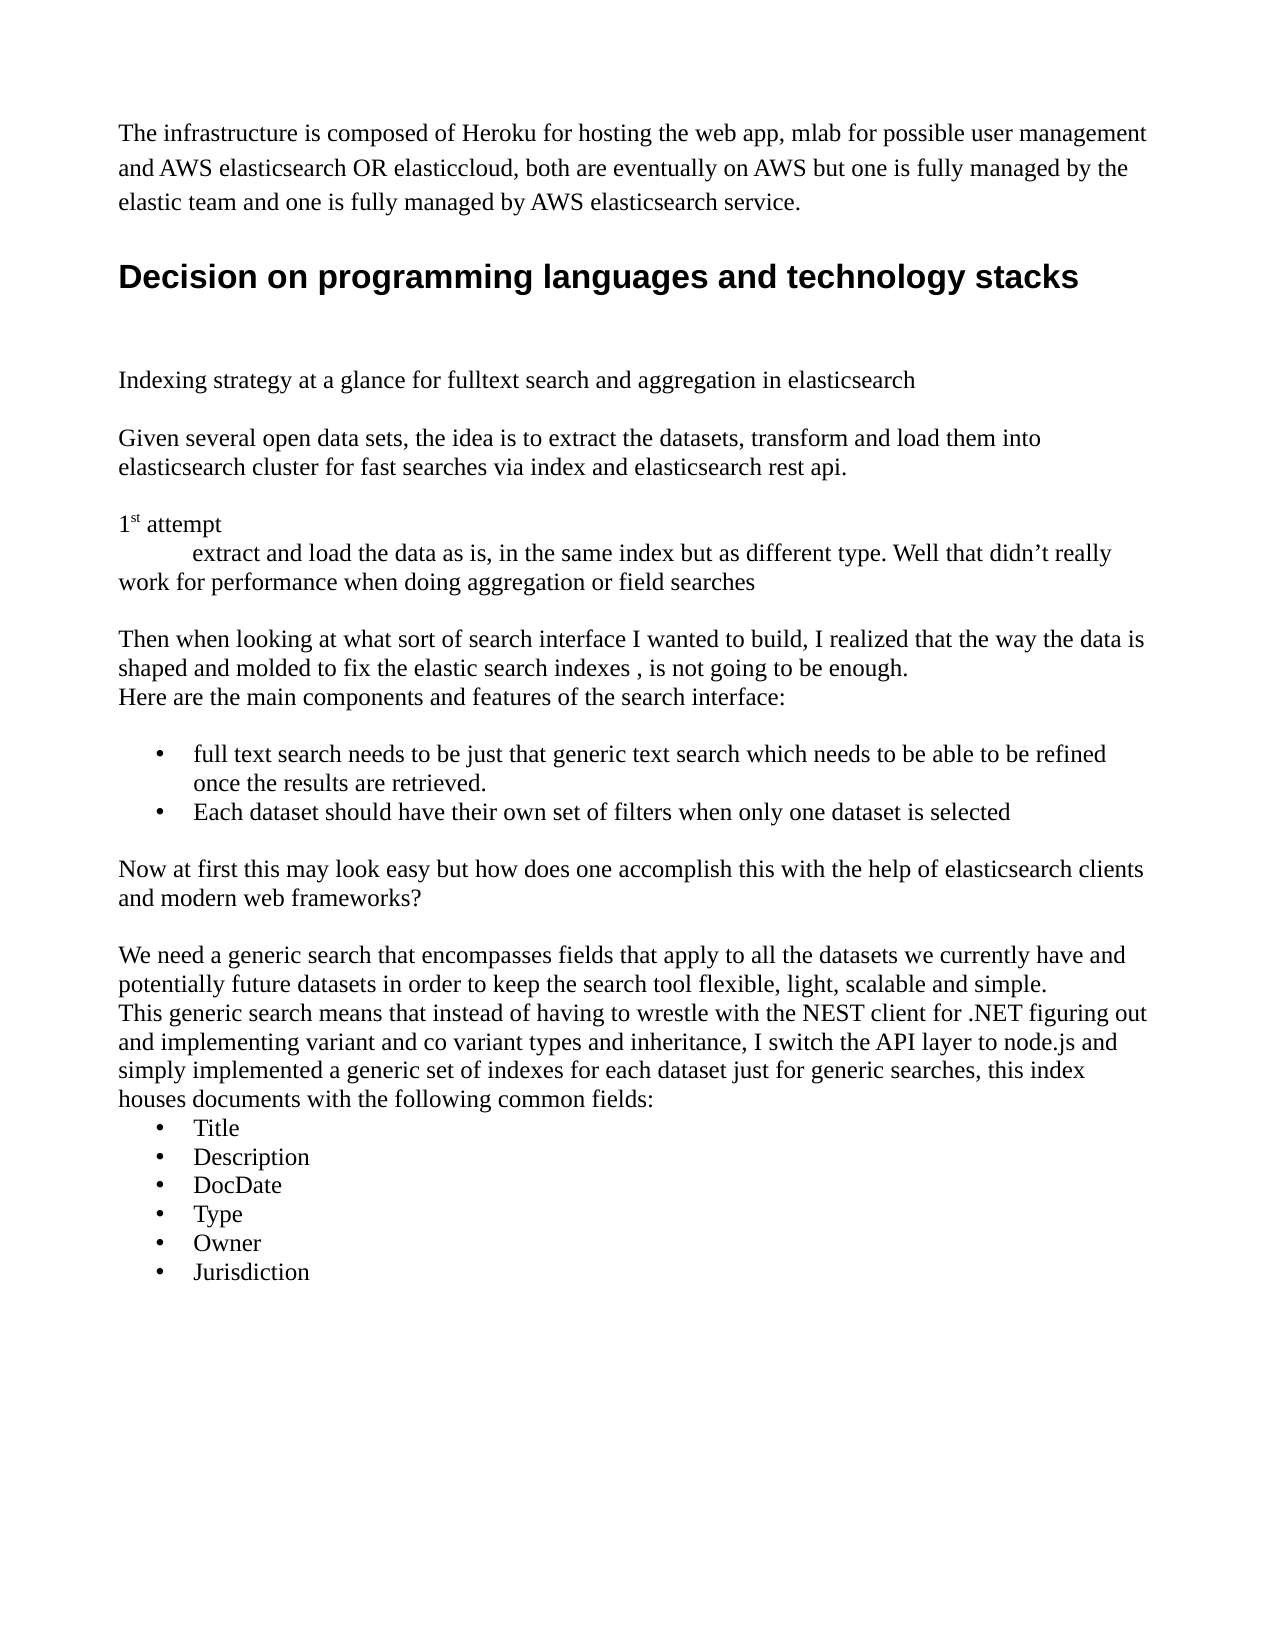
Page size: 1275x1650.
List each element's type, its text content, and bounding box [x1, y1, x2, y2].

list full text search needs to be just that generic text search which needs to be able to be refined once the results are retrieved. [156, 739, 1157, 797]
list Each dataset should have their own set of filters when only one dataset is selected [156, 797, 1157, 826]
text Here are the main components and features of the search interface: [118, 682, 1157, 711]
subtitle Decision on programming languages and technology stacks [118, 257, 1157, 296]
list DocDate [156, 1171, 1157, 1199]
text This generic search means that instead of having to wrestle with the NEST client for .NET figuring out and implementing variant and co variant types and inheritance, I switch the API layer to node.js and simply implemented a generic set of indexes for each dataset just for generic searches, this index houses documents with the following common fields: [118, 998, 1157, 1113]
list Type [156, 1199, 1157, 1228]
text Then when looking at what sort of search interface I wanted to build, I realized that the way the data is shaped and molded to fix the elastic search indexes , is not going to be enough. [118, 624, 1157, 682]
text The infrastructure is composed of Heroku for hosting the web app, mlab for possible user management and AWS elasticsearch OR elasticcloud, both are eventually on AWS but one is fully managed by the elastic team and one is fully managed by AWS elasticsearch service. [118, 118, 1157, 216]
list Jurisdiction [156, 1257, 1157, 1286]
text We need a generic search that encompasses fields that apply to all the datasets we currently have and potentially future datasets in order to keep the search tool flexible, light, scalable and simple. [118, 941, 1157, 998]
text Now at first this may look easy but how does one accomplish this with the help of elasticsearch clients and modern web frameworks? [118, 854, 1157, 912]
text Given several open data sets, the idea is to extract the datasets, transform and load them into elasticsearch cluster for fast searches via index and elasticsearch rest api. [118, 423, 1157, 481]
list Description [156, 1142, 1157, 1171]
list Title [156, 1113, 1157, 1142]
list Owner [156, 1228, 1157, 1257]
text extract and load the data as is, in the same index but as different type. Well that didn’t really work for performance when doing aggregation or field searches [118, 538, 1157, 596]
text 1st attempt [118, 509, 1157, 538]
text Indexing strategy at a glance for fulltext search and aggregation in elasticsearch [118, 366, 1157, 394]
